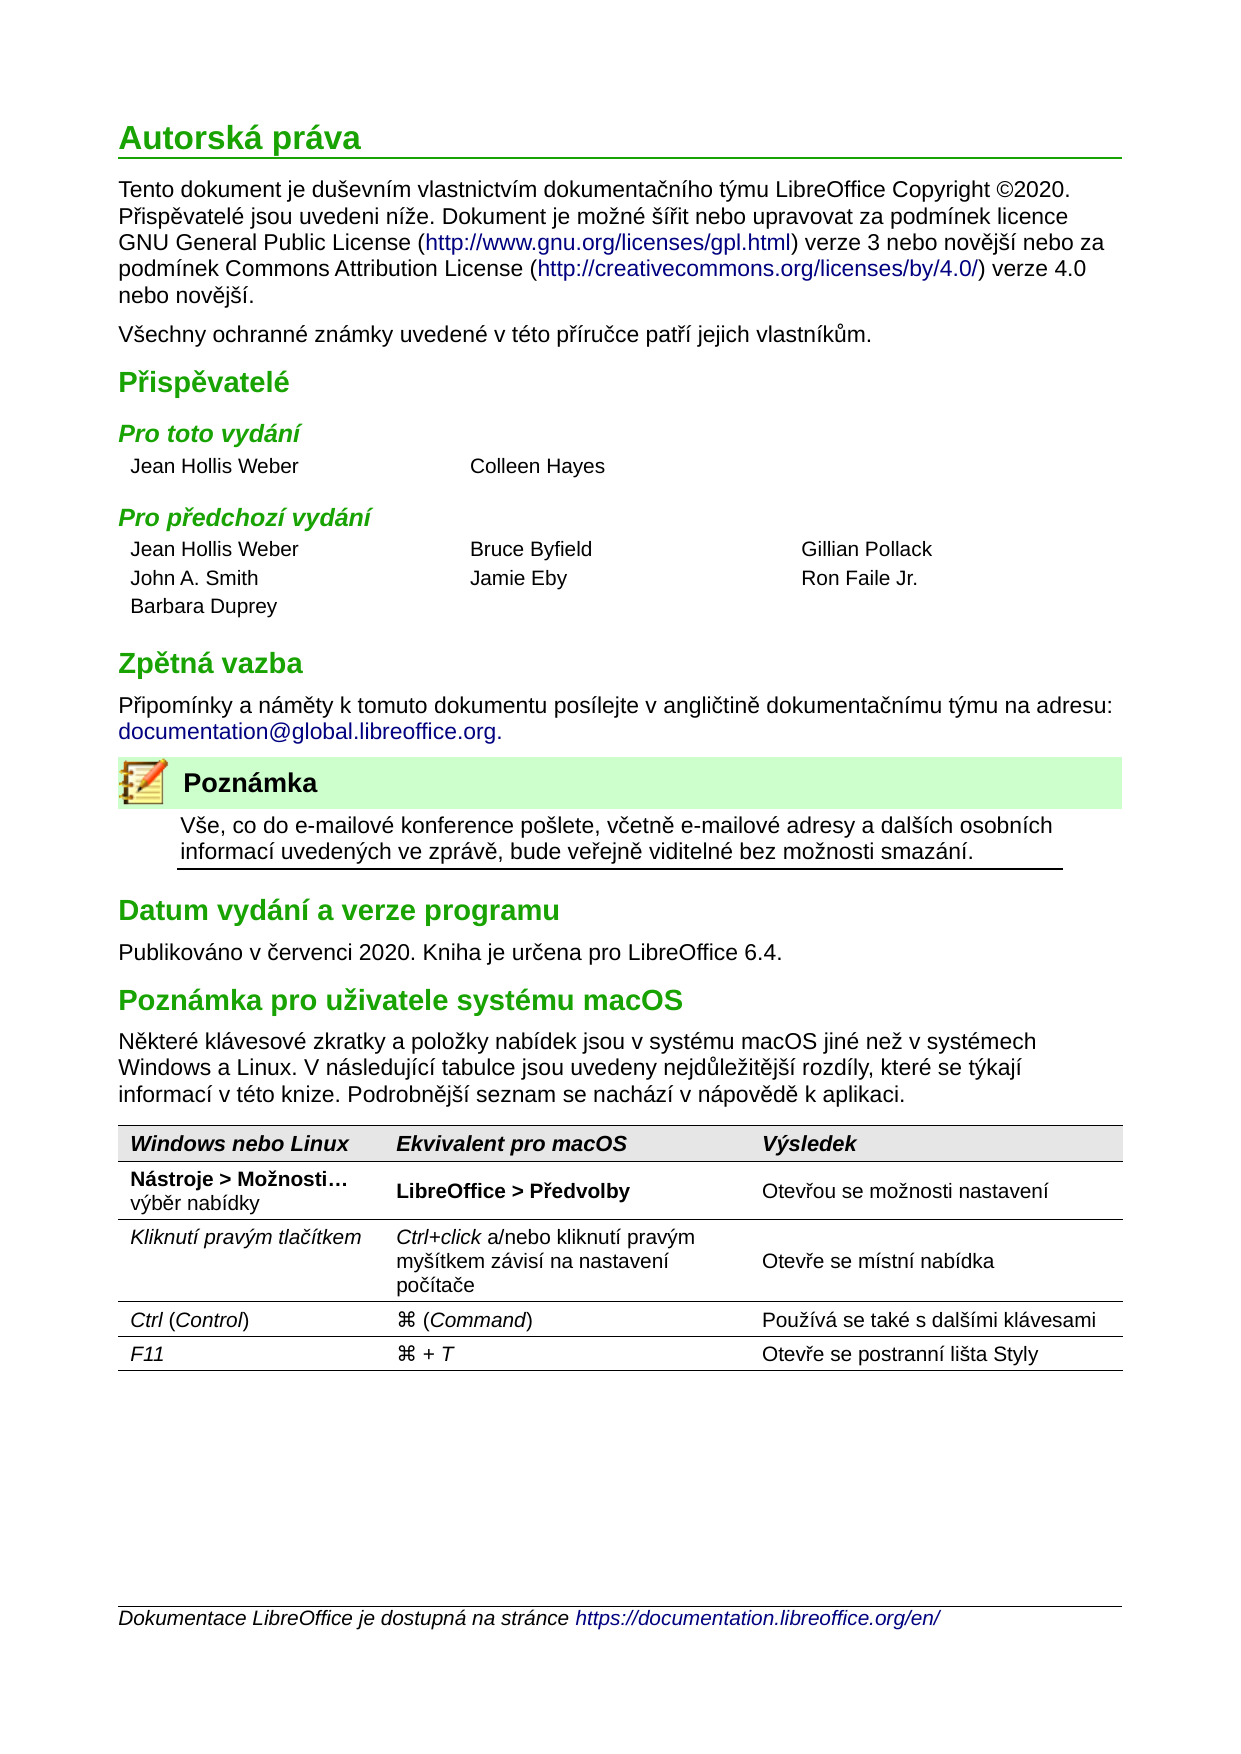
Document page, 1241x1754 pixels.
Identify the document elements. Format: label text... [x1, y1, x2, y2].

table_cell Ron Faile Jr. [789, 566, 1122, 594]
table_cell ⌘ (Command) [384, 1302, 750, 1336]
table_cell F11 [118, 1337, 384, 1370]
table_cell Používá se také s dalšími klávesami [750, 1302, 1123, 1336]
table_cell John A. Smith [118, 566, 458, 594]
table_header [789, 454, 1122, 482]
table_header Bruce Byfield [458, 537, 789, 566]
table_cell Jamie Eby [458, 566, 789, 594]
subtitle Pro toto vydání [118, 419, 1122, 448]
table_cell Otevře se postranní lišta Styly [750, 1337, 1123, 1370]
subtitle Poznámka [118, 757, 1122, 809]
table_header Jean Hollis Weber [118, 454, 458, 482]
table_cell [458, 594, 789, 623]
subtitle Poznámka pro uživatele systému macOS [118, 983, 1122, 1016]
table_cell Otevřou se možnosti nastavení [750, 1162, 1123, 1219]
text Publikováno v červenci 2020. Kniha je určena pro LibreOffice 6.4. [118, 939, 1122, 965]
subtitle Datum vydání a verze programu [118, 893, 1122, 927]
text Tento dokument je duševním vlastnictvím dokumentačního týmu LibreOffice Copyright ©2020. Přispěvatelé jsou uvedeni níže. Dokument je možné šířit nebo upravovat za podmínek licence GNU General Public License (http://www.gnu.org/licenses/gpl.html) verze 3 nebo novější nebo za podmínek Commons Attribution License (http://creativecommons.org/licenses/by/4.0/) verze 4.0 nebo novější. [118, 176, 1122, 308]
subtitle Autorská práva [118, 118, 1122, 157]
table_cell Kliknutí pravým tlačítkem [118, 1220, 384, 1301]
text Všechny ochranné známky uvedené v této příručce patří jejich vlastníkům. [118, 321, 1122, 347]
table_header Gillian Pollack [789, 537, 1122, 566]
table_cell Nástroje > Možnosti… výběr nabídky [118, 1162, 384, 1219]
text Některé klávesové zkratky a položky nabídek jsou v systému macOS jiné než v systémech Windows a Linux. V následující tabulce jsou uvedeny nejdůležitější rozdíly, které se týkají informací v této knize. Podrobnější seznam se nachází v nápovědě k aplikaci. [118, 1028, 1122, 1107]
table_cell ⌘ + T [384, 1337, 750, 1370]
table_cell [789, 594, 1122, 623]
text Vše, co do e-mailové konference pošlete, včetně e-mailové adresy a dalších osobních informací uvedených ve zprávě, bude veřejně viditelné bez možnosti smazání. [177, 809, 1063, 868]
picture [119, 757, 170, 808]
subtitle Přispěvatelé [118, 365, 1122, 398]
subtitle Pro předchozí vydání [118, 503, 1122, 531]
table_header Colleen Hayes [458, 454, 789, 482]
subtitle Zpětná vazba [118, 646, 1122, 680]
table_cell Ctrl+click a/nebo kliknutí pravým myšítkem závisí na nastavení počítače [384, 1220, 750, 1301]
table_cell Ctrl (Control) [118, 1302, 384, 1336]
table_header Jean Hollis Weber [118, 537, 458, 566]
text Připomínky a náměty k tomuto dokumentu posílejte v angličtině dokumentačnímu týmu na adresu: documentation@global.libreoffice.org. [118, 692, 1122, 744]
table_cell LibreOffice > Předvolby [384, 1162, 750, 1219]
table_header Ekvivalent pro macOS [384, 1126, 750, 1161]
table_cell Barbara Duprey [118, 594, 458, 623]
table_header Windows nebo Linux [118, 1126, 384, 1161]
table_cell Otevře se místní nabídka [750, 1220, 1123, 1301]
table_header Výsledek [750, 1126, 1123, 1161]
